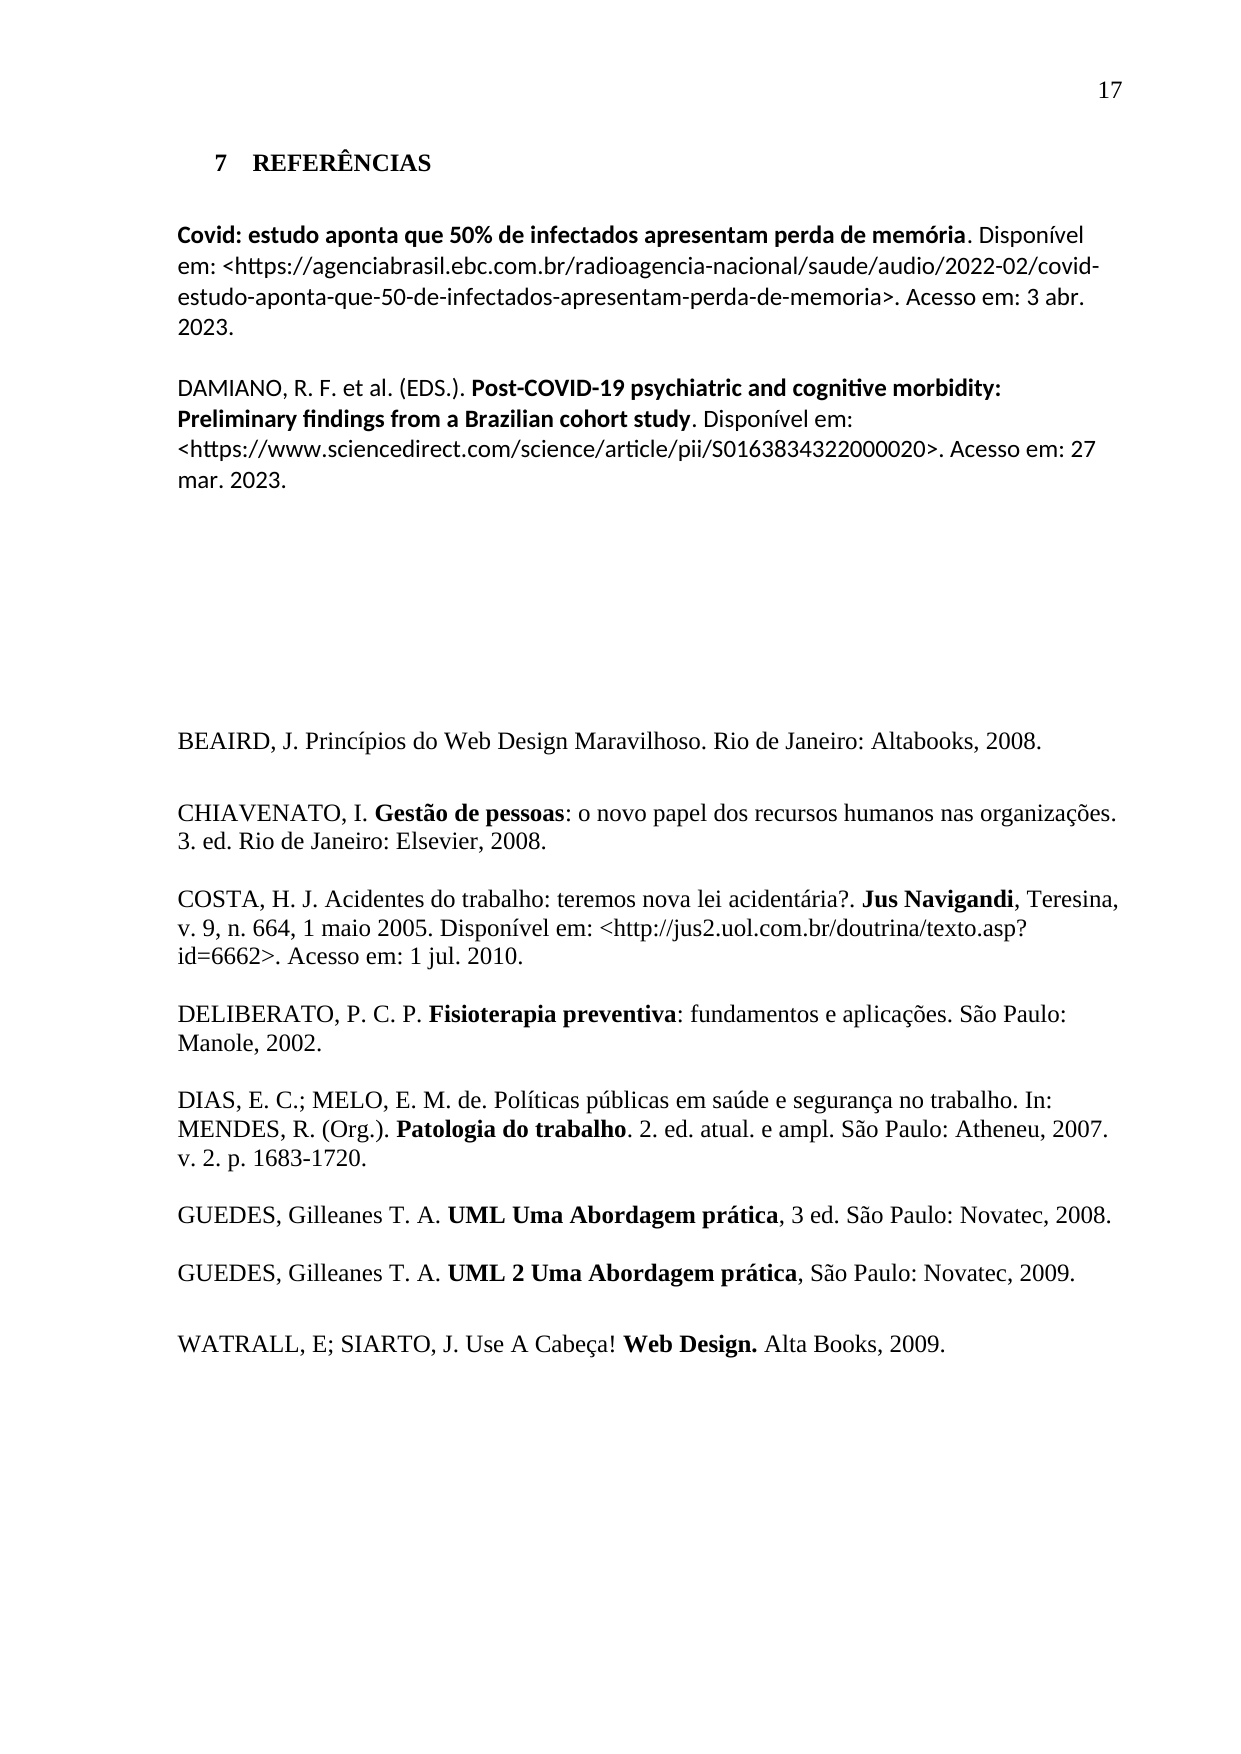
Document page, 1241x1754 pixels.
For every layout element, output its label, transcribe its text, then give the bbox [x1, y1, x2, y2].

text BEAIRD, J. Princípios do Web Design Maravilhoso. Rio de Janeiro: Altabooks, 2008. [177, 726, 1122, 754]
text COSTA, H. J. Acidentes do trabalho: teremos nova lei acidentária?. Jus Navigandi, Teresina, v. 9, n. 664, 1 maio 2005. Disponível em: <http://jus2.uol.com.br/doutrina/texto.asp?id=6662>. Acesso em: 1 jul. 2010. [177, 884, 1122, 970]
subtitle REFERÊNCIAS [214, 148, 1122, 176]
text DAMIANO, R. F. et al. (EDS.). Post-COVID-19 psychiatric and cognitive morbidity: Preliminary findings from a Brazilian cohort study. Disponível em: <https://www.sciencedirect.com/science/article/pii/S0163834322000020>. Acesso em: 27 mar. 2023. [177, 372, 1122, 494]
text GUEDES, Gilleanes T. A. UML 2 Uma Abordagem prática, São Paulo: Novatec, 2009. [177, 1258, 1122, 1286]
text WATRALL, E; SIARTO, J. Use A Cabeça! Web Design. Alta Books, 2009. [177, 1329, 1122, 1358]
text DIAS, E. C.; MELO, E. M. de. Políticas públicas em saúde e segurança no trabalho. In: MENDES, R. (Org.). Patologia do trabalho. 2. ed. atual. e ampl. São Paulo: Atheneu, 2007. v. 2. p. 1683-1720. [177, 1085, 1122, 1171]
text GUEDES, Gilleanes T. A. UML Uma Abordagem prática, 3 ed. São Paulo: Novatec, 2008. [177, 1200, 1122, 1229]
text CHIAVENATO, I. Gestão de pessoas: o novo papel dos recursos humanos nas organizações. 3. ed. Rio de Janeiro: Elsevier, 2008. [177, 798, 1122, 855]
text ‌ [177, 494, 1122, 523]
text Covid: estudo aponta que 50% de infectados apresentam perda de memória. Disponível em: <https://agenciabrasil.ebc.com.br/radioagencia-nacional/saude/audio/2022-02/covid-estudo-aponta-que-50-de-infectados-apresentam-perda-de-memoria>. Acesso em: 3 abr. 2023. [177, 219, 1122, 342]
text DELIBERATO, P. C. P. Fisioterapia preventiva: fundamentos e aplicações. São Paulo: Manole, 2002. [177, 999, 1122, 1056]
